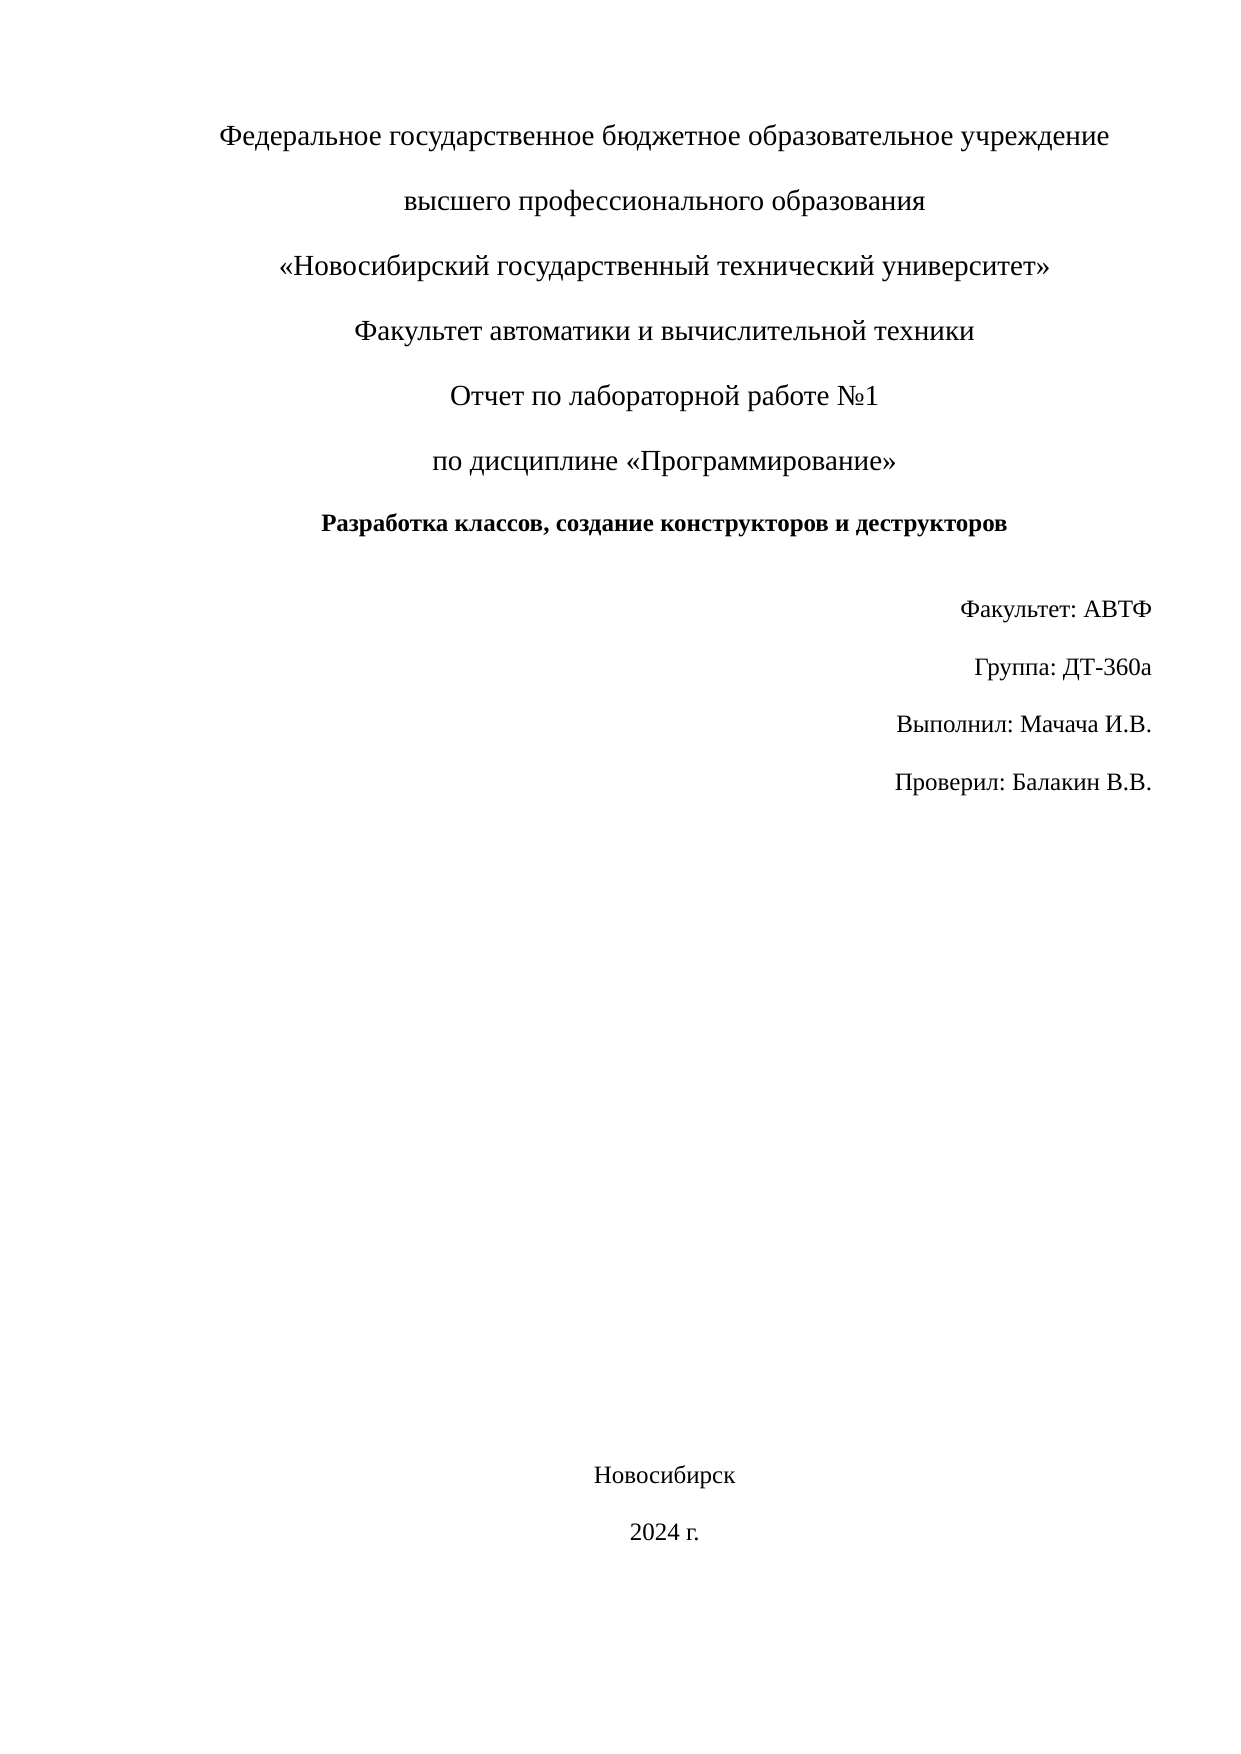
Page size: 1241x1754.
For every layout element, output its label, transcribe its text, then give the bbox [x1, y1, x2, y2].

text Выполнил: Мачача И.В. [177, 709, 1152, 738]
text Проверил: Балакин В.В. [177, 767, 1152, 796]
text Группа: ДТ-360а [177, 652, 1152, 681]
text Разработка классов, создание конструкторов и деструкторов [177, 508, 1152, 537]
text Факультет: АВТФ [177, 594, 1152, 623]
text Новосибирск [177, 1460, 1152, 1488]
text «Новосибирский государственный технический университет» [177, 248, 1152, 282]
text Федеральное государственное бюджетное образовательное учреждение [177, 118, 1152, 152]
text Отчет по лабораторной работе №1 [177, 378, 1152, 412]
text Факультет автоматики и вычислительной техники [177, 313, 1152, 347]
text высшего профессионального образования [177, 183, 1152, 217]
text 2024 г. [177, 1517, 1152, 1546]
text по дисциплине «Программирование» [177, 443, 1152, 477]
